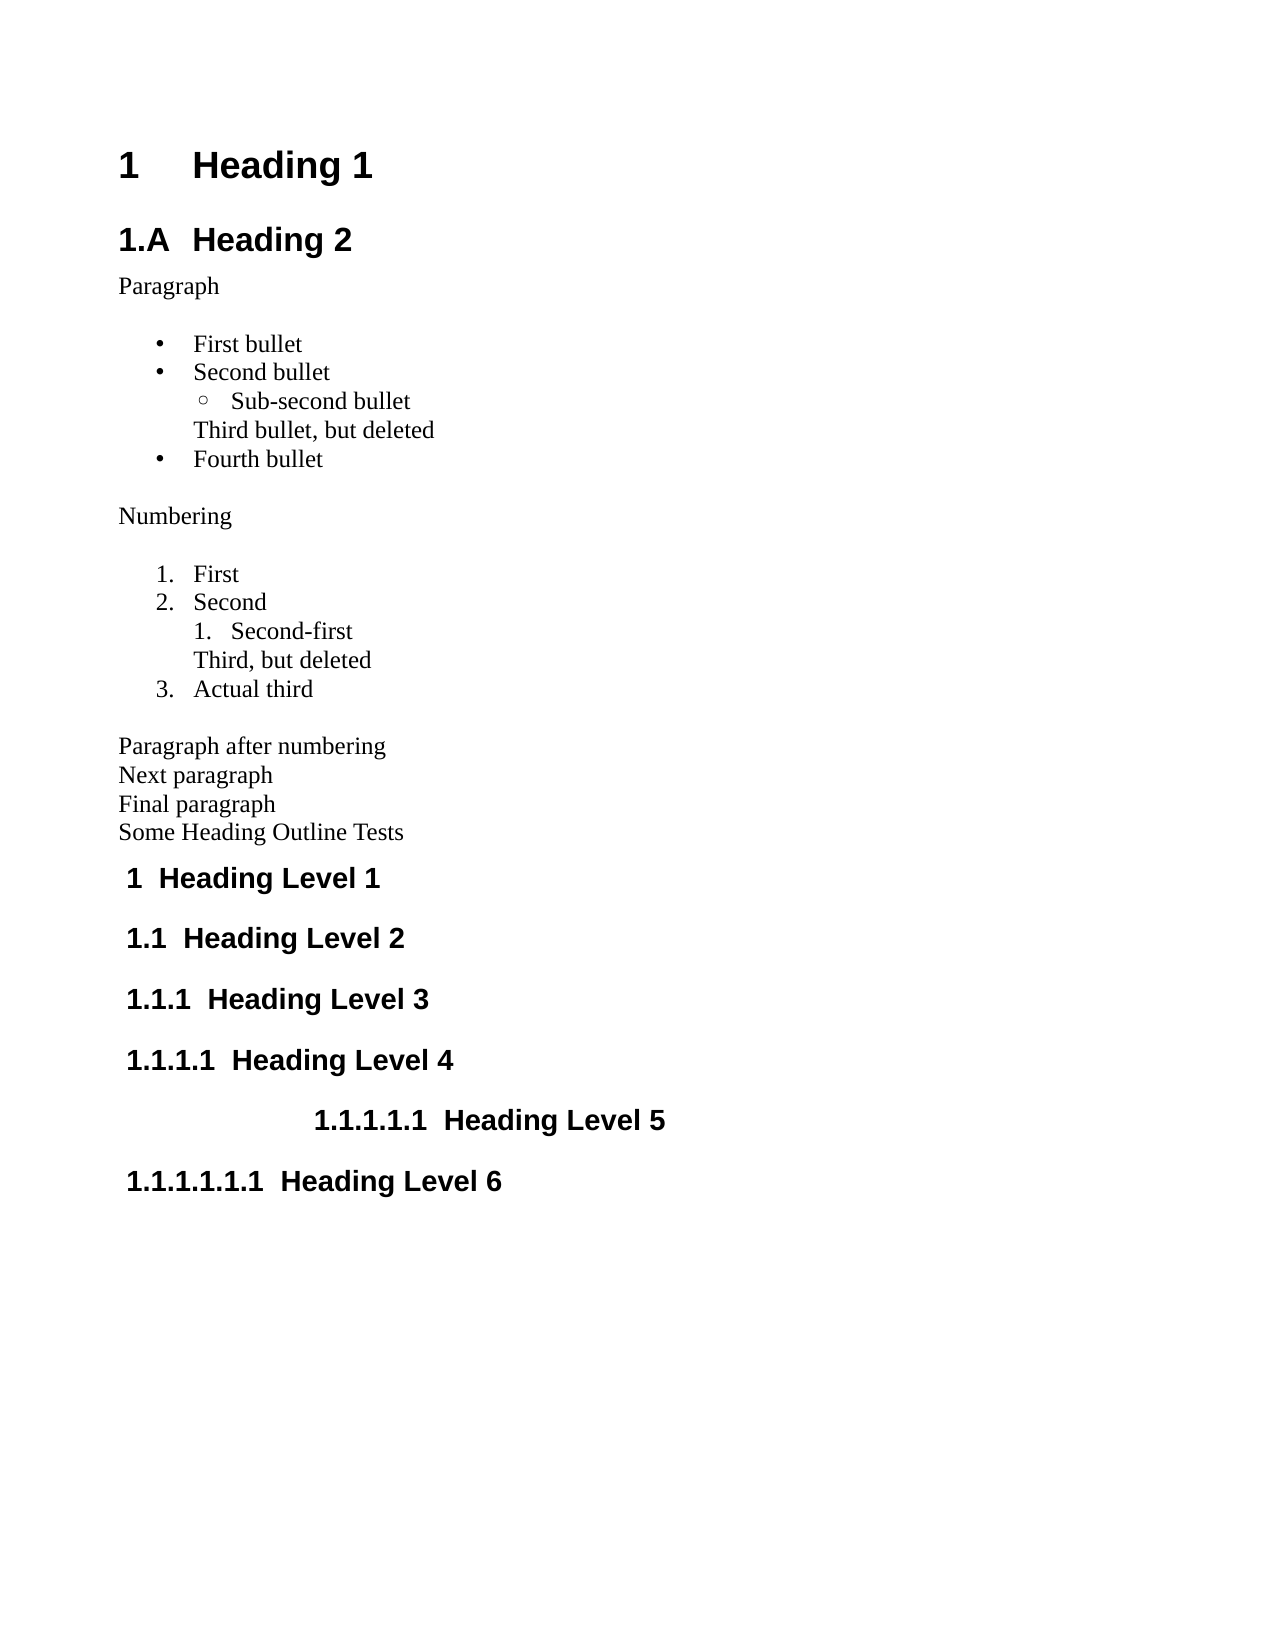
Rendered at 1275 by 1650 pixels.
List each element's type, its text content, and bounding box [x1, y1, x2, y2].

list Second bullet [156, 357, 1157, 386]
subtitle Heading Level 6 [118, 1164, 1157, 1197]
subtitle Heading 2 [118, 220, 1157, 259]
text Some Heading Outline Tests [118, 817, 1157, 846]
subtitle Heading Level 4 [118, 1043, 1157, 1076]
list Fourth bullet [156, 444, 1157, 472]
list Third, but deleted [156, 645, 1157, 674]
list Second [156, 587, 1157, 616]
subtitle Heading 1 [118, 143, 1157, 187]
subtitle Heading Level 1 [118, 861, 1157, 894]
subtitle Heading Level 3 [118, 982, 1157, 1016]
text Paragraph after numbering [118, 731, 1157, 760]
list Actual third [156, 674, 1157, 702]
text Next paragraph [118, 760, 1157, 789]
text Paragraph [118, 271, 1157, 300]
list Third bullet, but deleted [156, 415, 1157, 444]
list First [156, 559, 1157, 587]
list Sub-second bullet [193, 386, 1157, 415]
subtitle Heading Level 2 [118, 921, 1157, 955]
list Second-first [193, 616, 1157, 645]
subtitle Heading Level 5 [148, 1103, 1157, 1137]
text Final paragraph [118, 789, 1157, 817]
list First bullet [156, 329, 1157, 357]
text Numbering [118, 501, 1157, 530]
